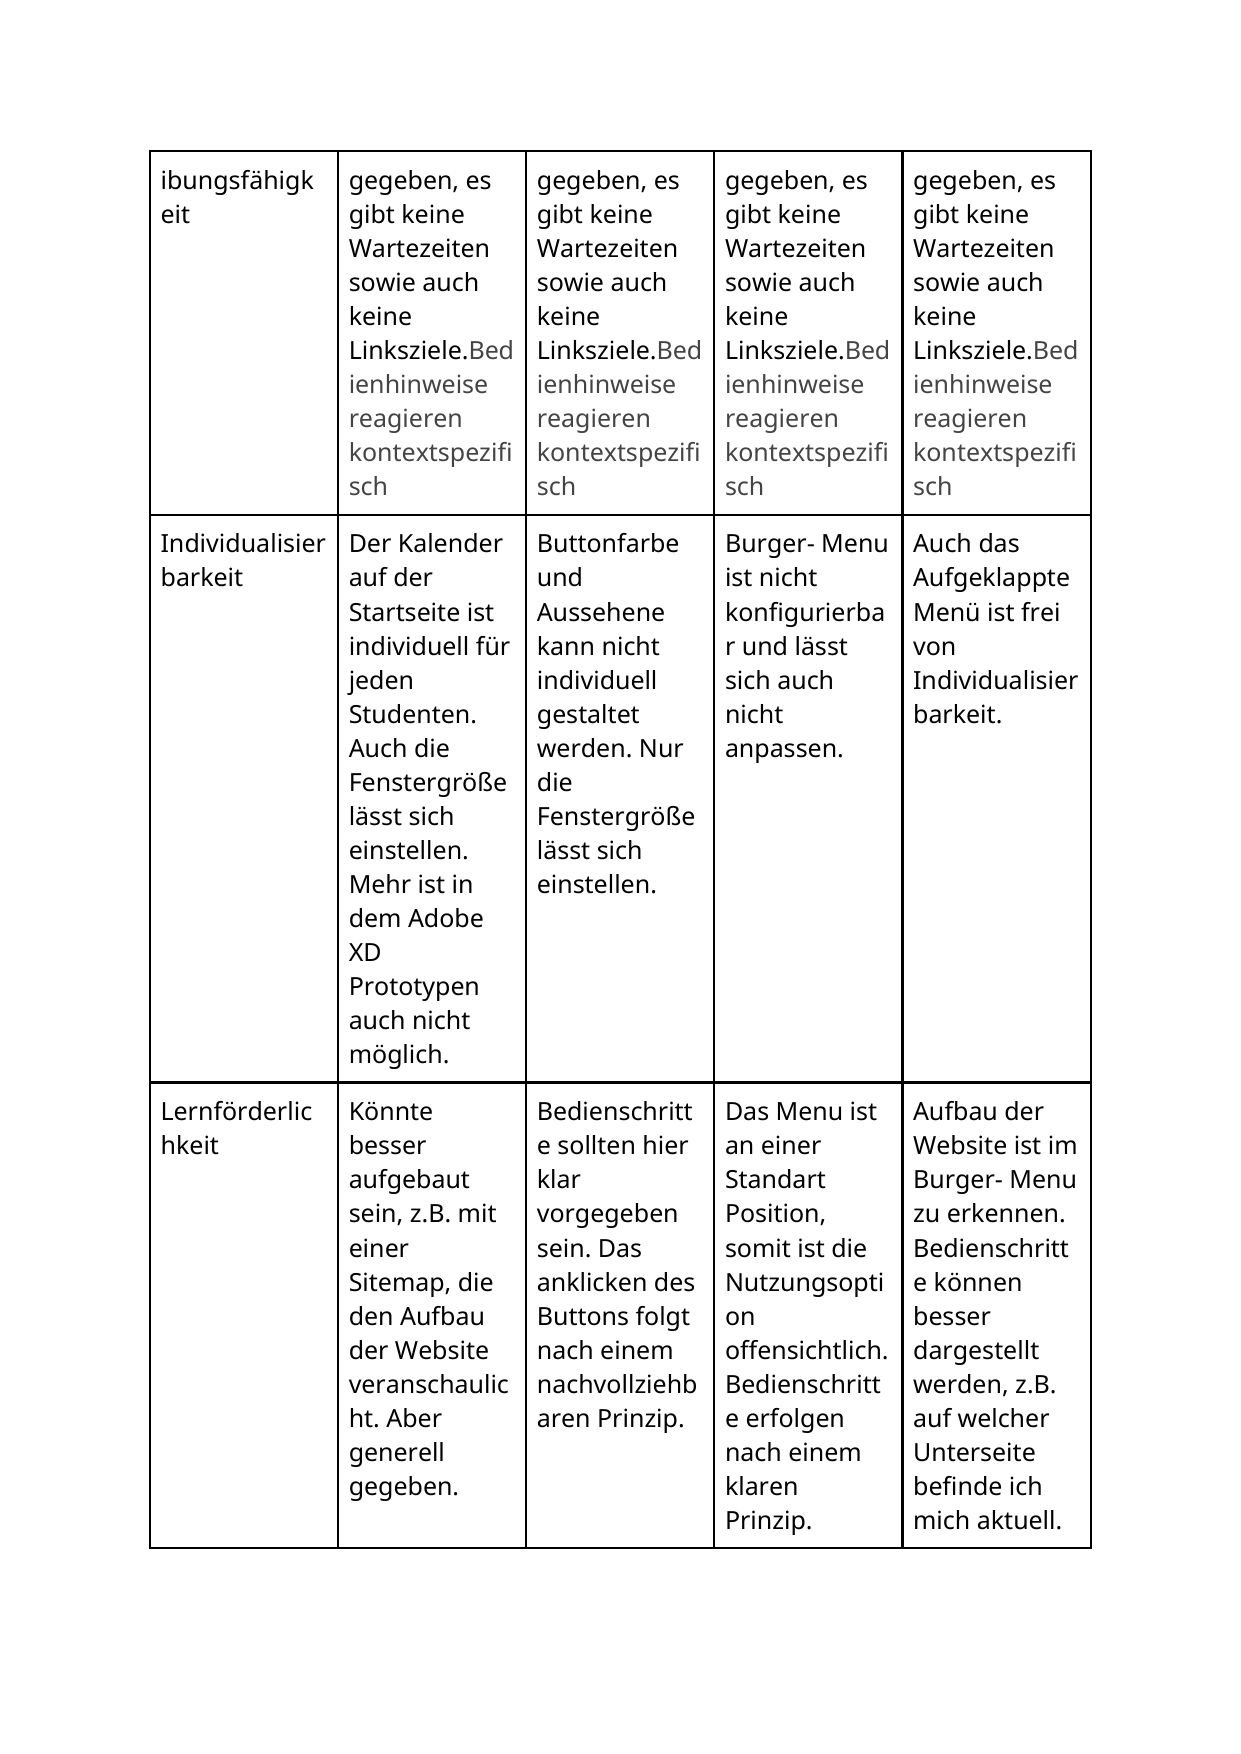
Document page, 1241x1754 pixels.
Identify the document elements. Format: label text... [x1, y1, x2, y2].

table_cell Lernförderlichkeit [151, 1084, 337, 1547]
table_cell gegeben, es gibt keine Wartezeiten sowie auch keine Linksziele.Bedienhinweise reagieren kontextspezifisch [904, 152, 1090, 513]
table_cell gegeben, es gibt keine Wartezeiten sowie auch keine Linksziele.Bedienhinweise reagieren kontextspezifisch [527, 152, 713, 513]
table_cell ibungsfähigkeit [151, 152, 337, 513]
table_cell Individualisierbarkeit [151, 516, 337, 1081]
table_cell gegeben, es gibt keine Wartezeiten sowie auch keine Linksziele.Bedienhinweise reagieren kontextspezifisch [339, 152, 525, 513]
table_cell Aufbau der Website ist im Burger- Menu zu erkennen. Bedienschritte können besser dargestellt werden, z.B. auf welcher Unterseite befinde ich mich aktuell. [904, 1084, 1090, 1547]
table_cell Burger- Menu ist nicht konfigurierbar und lässt sich auch nicht anpassen. [715, 516, 901, 1081]
table_cell Der Kalender auf der Startseite ist individuell für jeden Studenten. Auch die Fenstergröße lässt sich einstellen. Mehr ist in dem Adobe XD Prototypen auch nicht möglich. [339, 516, 525, 1081]
table_cell Bedienschritte sollten hier klar vorgegeben sein. Das anklicken des Buttons folgt nach einem nachvollziehbaren Prinzip. [527, 1084, 713, 1547]
table_cell Könnte besser aufgebaut sein, z.B. mit einer Sitemap, die den Aufbau der Website veranschaulicht. Aber generell gegeben. [339, 1084, 525, 1547]
table_cell Auch das Aufgeklappte Menü ist frei von Individualisierbarkeit. [904, 516, 1090, 1081]
table_cell gegeben, es gibt keine Wartezeiten sowie auch keine Linksziele.Bedienhinweise reagieren kontextspezifisch [715, 152, 901, 513]
table_cell Buttonfarbe und Aussehene kann nicht individuell gestaltet werden. Nur die Fenstergröße lässt sich einstellen. [527, 516, 713, 1081]
table_cell Das Menu ist an einer Standart Position, somit ist die Nutzungsoption offensichtlich. Bedienschritte erfolgen nach einem klaren Prinzip. [715, 1084, 901, 1547]
